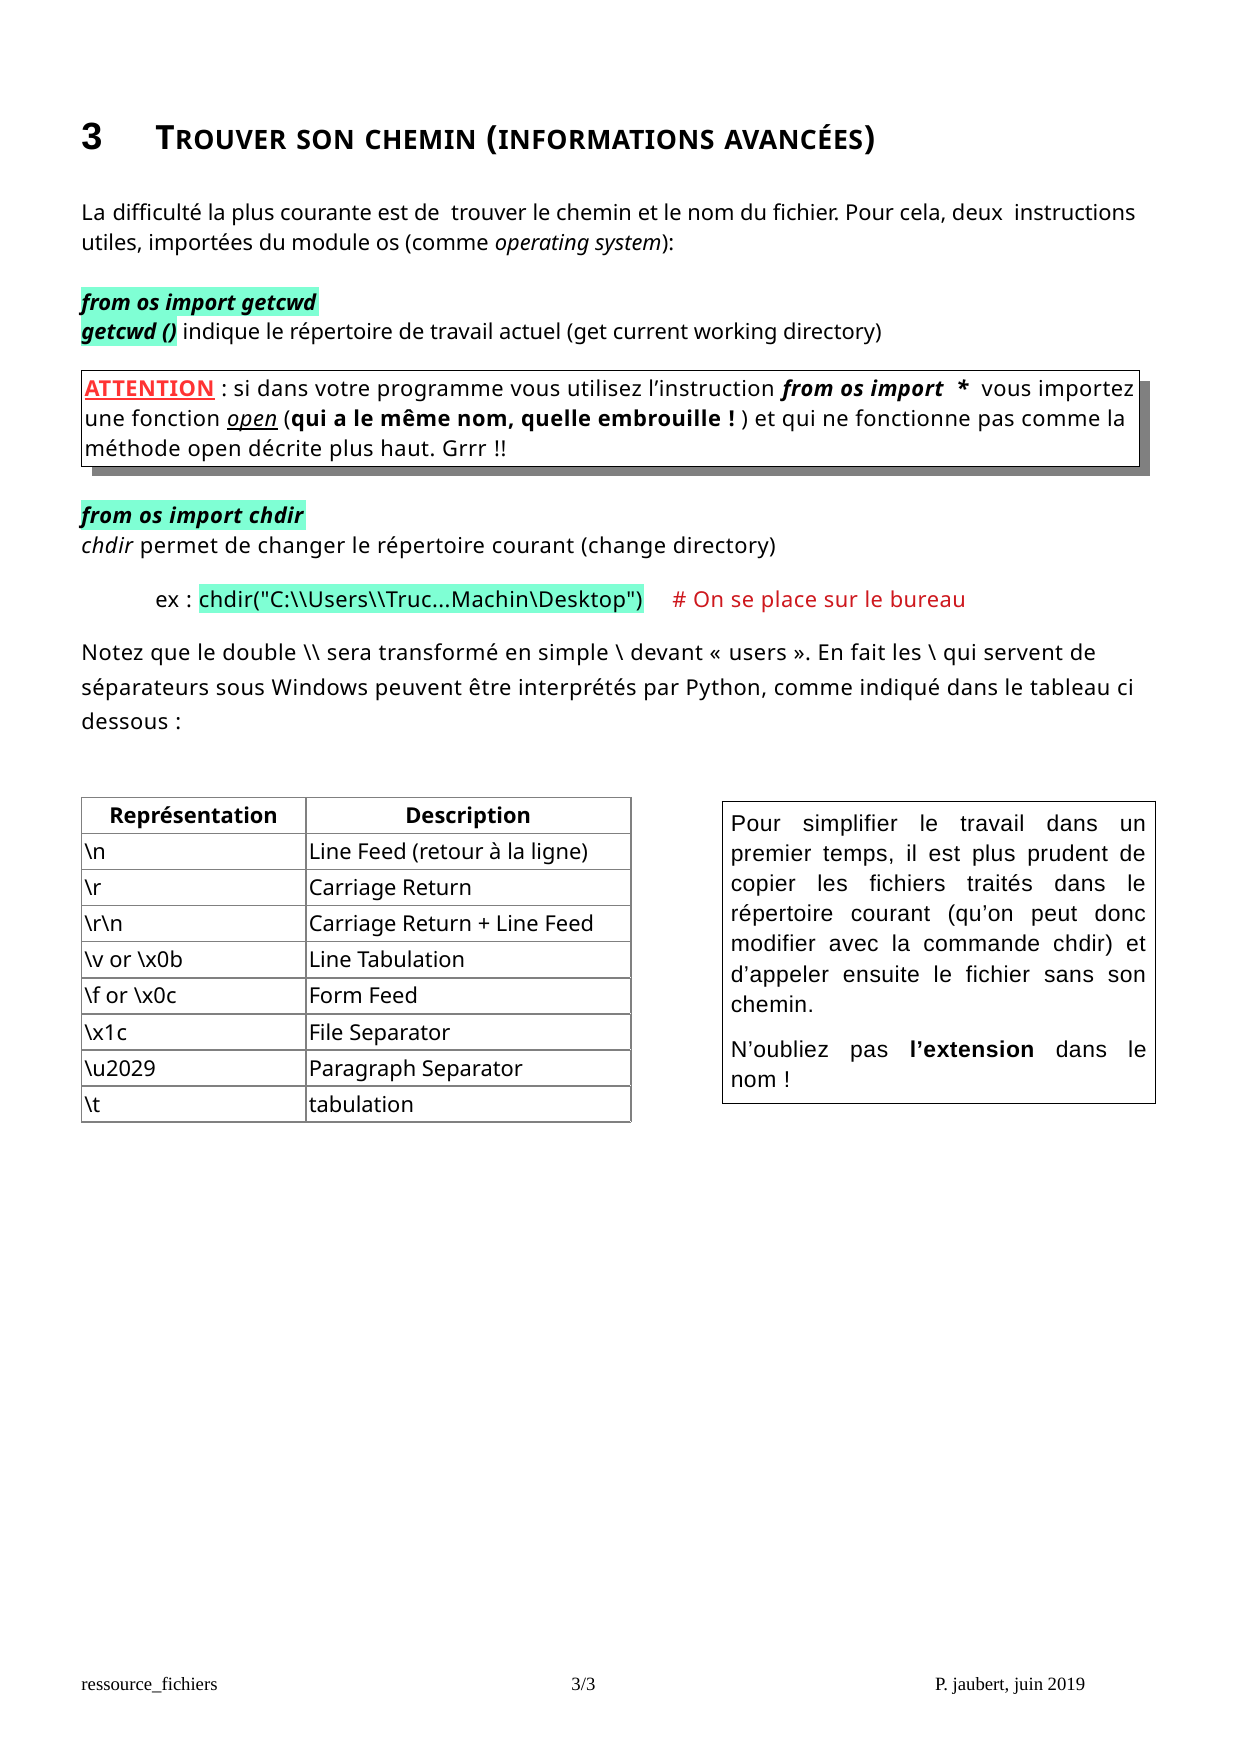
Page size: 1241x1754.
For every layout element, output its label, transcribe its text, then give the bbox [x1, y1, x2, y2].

text Pour simplifier le travail dans un premier temps, il est plus prudent de copier les fichiers traités dans le répertoire courant (qu’on peut donc modifier avec la commande chdir) et d’appeler ensuite le fichier sans son chemin. [731, 809, 1146, 1017]
text from os import getcwd [81, 287, 1150, 316]
table_cell Carriage Return + Line Feed [307, 906, 630, 941]
table_header Représentation [82, 798, 305, 833]
text ATTENTION : si dans votre programme vous utilisez l’instruction from os import * vous importez une fonction open (qui a le même nom, quelle embrouille ! ) et qui ne fonctionne pas comme la méthode open décrite plus haut. Grrr !! [82, 371, 1139, 466]
table_cell \n [82, 834, 305, 869]
text Notez que le double \\ sera transformé en simple \ devant « users ». En fait les \ qui servent de séparateurs sous Windows peuvent être interprétés par Python, comme indiqué dans le tableau ci dessous : [81, 637, 1150, 736]
table_cell \f or \x0c [82, 979, 305, 1013]
text ex : chdir("C:\\Users\\Truc...Machin\Desktop") # On se place sur le bureau [81, 584, 1150, 613]
table_cell \t [82, 1087, 305, 1121]
text from os import chdir [81, 500, 1150, 530]
text La difficulté la plus courante est de trouver le chemin et le nom du fichier. Pour cela, deux instructions utiles, importées du module os (comme operating system): [81, 197, 1150, 257]
table_cell Carriage Return [307, 870, 630, 905]
text N’oubliez pas l’extension dans le nom ! [731, 1036, 1146, 1092]
table_header Description [307, 798, 630, 833]
table_cell tabulation [307, 1087, 630, 1121]
table_cell Paragraph Separator [307, 1051, 630, 1085]
table_cell \v or \x0b [82, 942, 305, 977]
text chdir permet de changer le répertoire courant (change directory) [81, 530, 1150, 560]
table_cell \u2029 [82, 1051, 305, 1085]
table_cell Line Tabulation [307, 942, 630, 977]
table_cell File Separator [307, 1015, 630, 1049]
subtitle Trouver son chemin (informations avancées) [81, 114, 1150, 159]
table_cell \r [82, 870, 305, 905]
table_cell Form Feed [307, 979, 630, 1013]
text getcwd () indique le répertoire de travail actuel (get current working directory) [81, 316, 1150, 346]
table_cell Line Feed (retour à la ligne) [307, 834, 630, 869]
table_cell \x1c [82, 1015, 305, 1049]
table_cell \r\n [82, 906, 305, 941]
